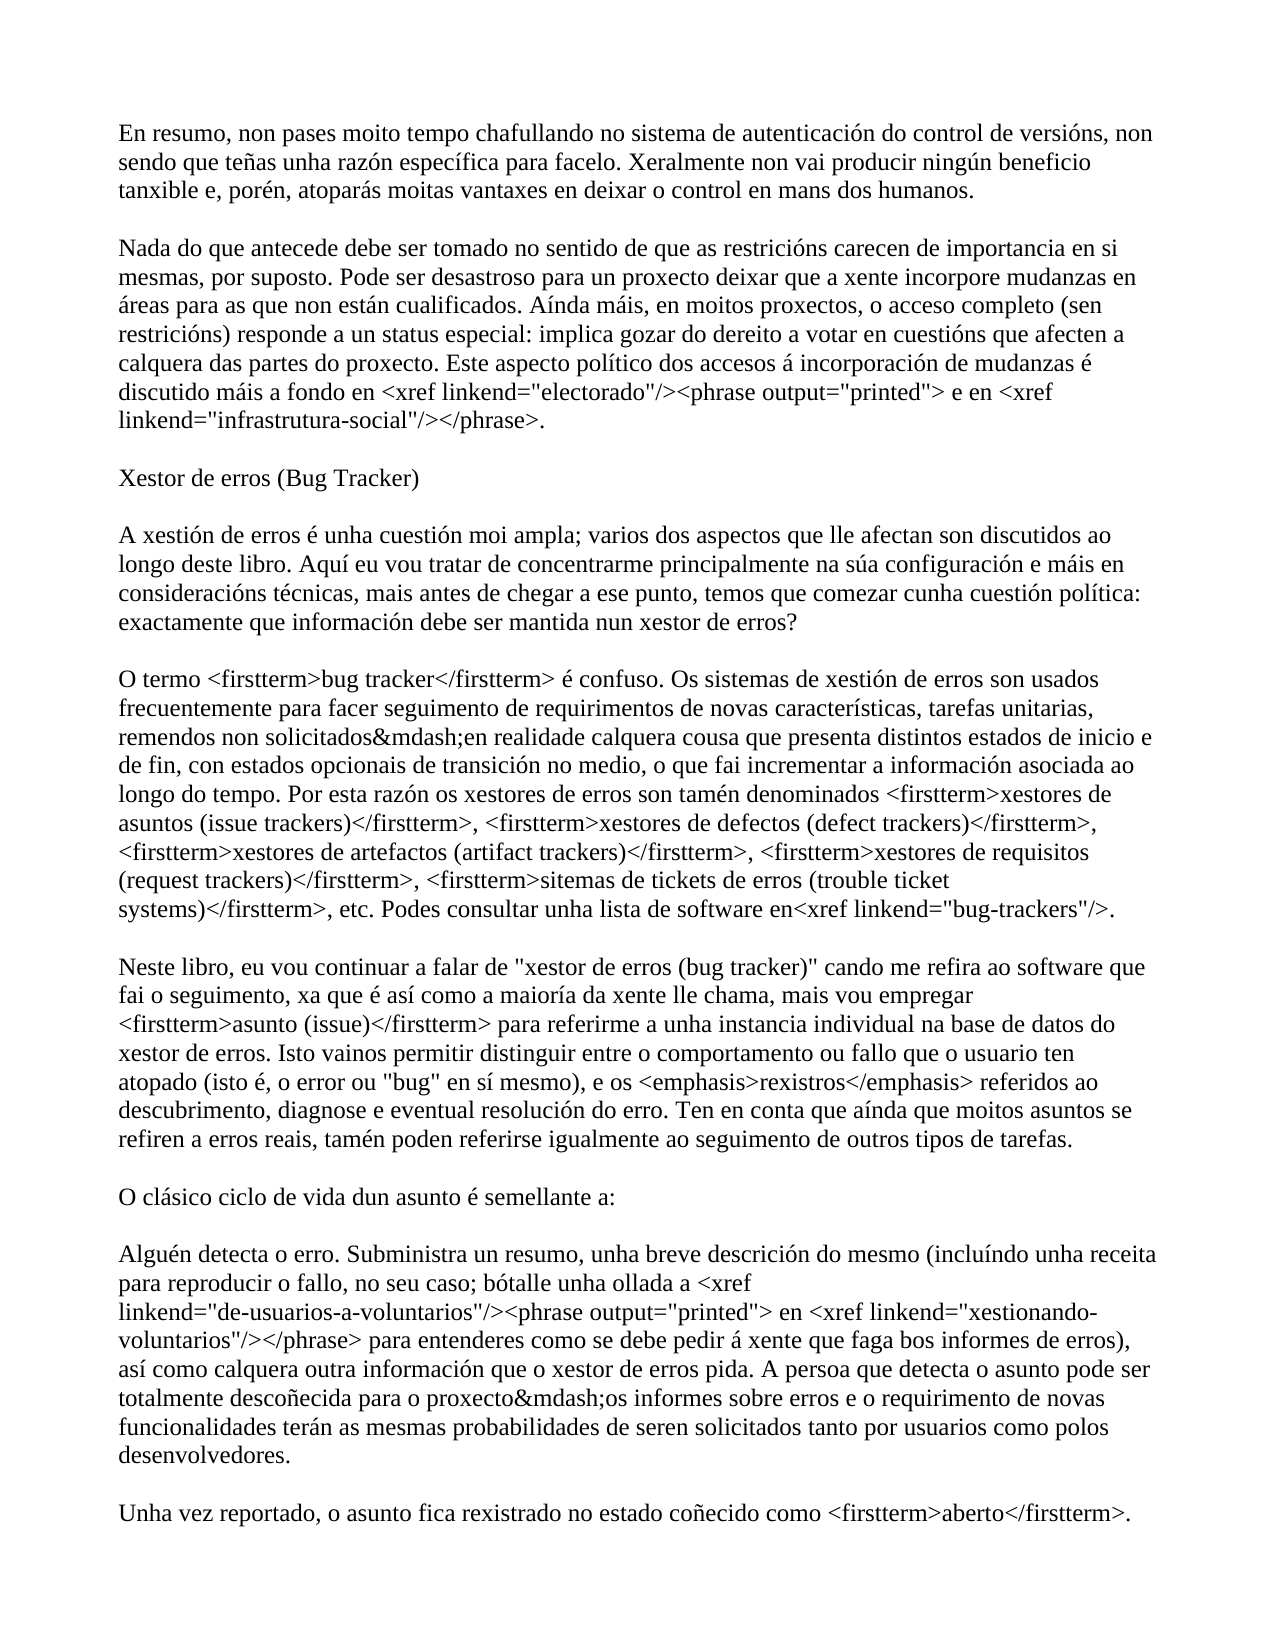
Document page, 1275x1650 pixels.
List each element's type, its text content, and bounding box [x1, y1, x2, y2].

text Unha vez reportado, o asunto fica rexistrado no estado coñecido como <firstterm>aberto</firstterm>. [118, 1498, 1157, 1527]
text Xestor de erros (Bug Tracker) [118, 463, 1157, 492]
text Nada do que antecede debe ser tomado no sentido de que as restricións carecen de importancia en si mesmas, por suposto. Pode ser desastroso para un proxecto deixar que a xente incorpore mudanzas en áreas para as que non están cualificados. Aínda máis, en moitos proxectos, o acceso completo (sen restricións) responde a un status especial: implica gozar do dereito a votar en cuestións que afecten a calquera das partes do proxecto. Este aspecto político dos accesos á incorporación de mudanzas é discutido máis a fondo en <xref linkend="electorado"/><phrase output="printed"> e en <xref linkend="infrastrutura-social"/></phrase>. [118, 233, 1157, 434]
text O clásico ciclo de vida dun asunto é semellante a: [118, 1182, 1157, 1211]
text O termo <firstterm>bug tracker</firstterm> é confuso. Os sistemas de xestión de erros son usados frecuentemente para facer seguimento de requirimentos de novas características, tarefas unitarias, remendos non solicitados&mdash;en realidade calquera cousa que presenta distintos estados de inicio e de fin, con estados opcionais de transición no medio, o que fai incrementar a información asociada ao longo do tempo. Por esta razón os xestores de erros son tamén denominados <firstterm>xestores de asuntos (issue trackers)</firstterm>, <firstterm>xestores de defectos (defect trackers)</firstterm>, <firstterm>xestores de artefactos (artifact trackers)</firstterm>, <firstterm>xestores de requisitos (request trackers)</firstterm>, <firstterm>sitemas de tickets de erros (trouble ticket systems)</firstterm>, etc. Podes consultar unha lista de software en<xref linkend="bug-trackers"/>. [118, 664, 1157, 923]
text En resumo, non pases moito tempo chafullando no sistema de autenticación do control de versións, non sendo que teñas unha razón específica para facelo. Xeralmente non vai producir ningún beneficio tanxible e, porén, atoparás moitas vantaxes en deixar o control en mans dos humanos. [118, 118, 1157, 204]
text A xestión de erros é unha cuestión moi ampla; varios dos aspectos que lle afectan son discutidos ao longo deste libro. Aquí eu vou tratar de concentrarme principalmente na súa configuración e máis en consideracións técnicas, mais antes de chegar a ese punto, temos que comezar cunha cuestión política: exactamente que información debe ser mantida nun xestor de erros? [118, 521, 1157, 636]
text Neste libro, eu vou continuar a falar de "xestor de erros (bug tracker)" cando me refira ao software que fai o seguimento, xa que é así como a maioría da xente lle chama, mais vou empregar <firstterm>asunto (issue)</firstterm> para referirme a unha instancia individual na base de datos do xestor de erros. Isto vainos permitir distinguir entre o comportamento ou fallo que o usuario ten atopado (isto é, o error ou "bug" en sí mesmo), e os <emphasis>rexistros</emphasis> referidos ao descubrimento, diagnose e eventual resolución do erro. Ten en conta que aínda que moitos asuntos se refiren a erros reais, tamén poden referirse igualmente ao seguimento de outros tipos de tarefas. [118, 952, 1157, 1153]
text Alguén detecta o erro. Subministra un resumo, unha breve descrición do mesmo (incluíndo unha receita para reproducir o fallo, no seu caso; bótalle unha ollada a <xref linkend="de-usuarios-a-voluntarios"/><phrase output="printed"> en <xref linkend="xestionando-voluntarios"/></phrase> para entenderes como se debe pedir á xente que faga bos informes de erros), así como calquera outra información que o xestor de erros pida. A persoa que detecta o asunto pode ser totalmente descoñecida para o proxecto&mdash;os informes sobre erros e o requirimento de novas funcionalidades terán as mesmas probabilidades de seren solicitados tanto por usuarios como polos desenvolvedores. [118, 1239, 1157, 1469]
